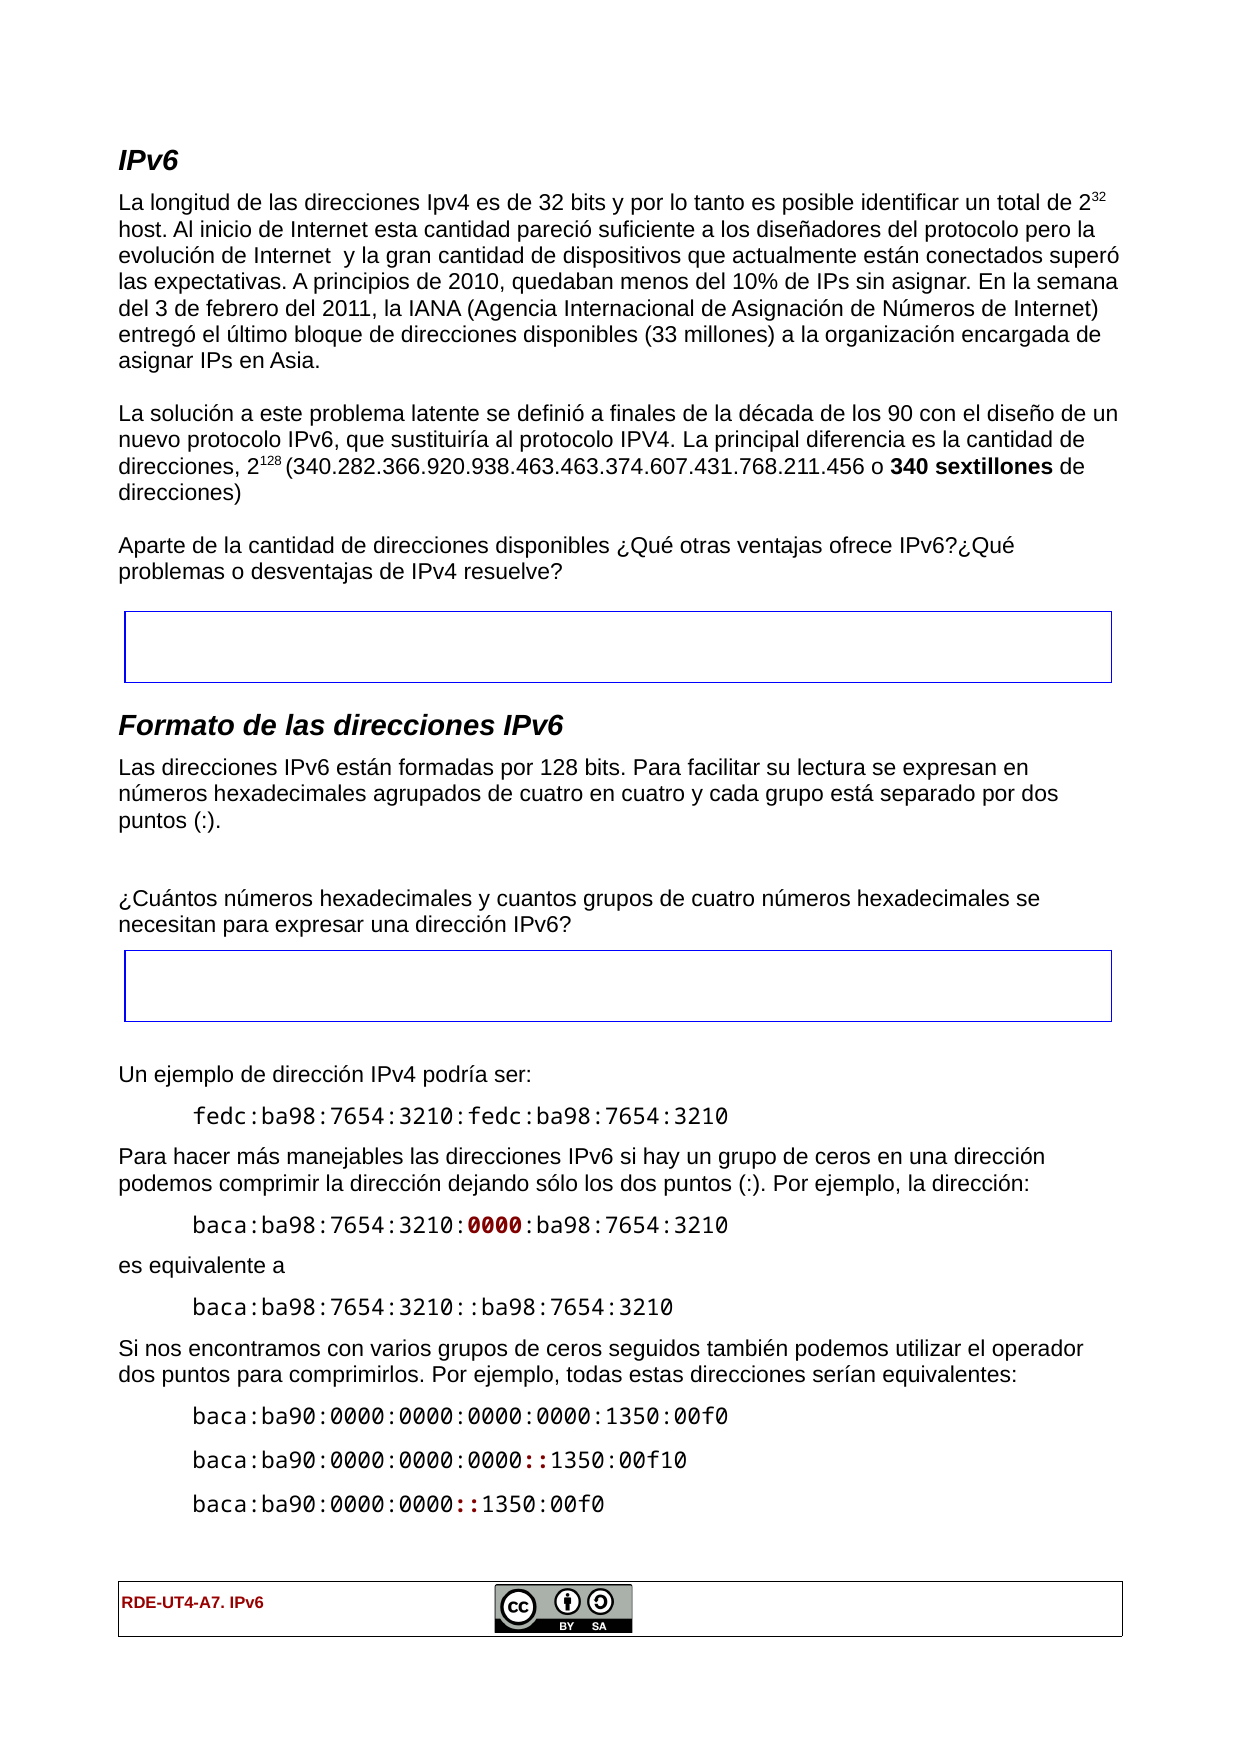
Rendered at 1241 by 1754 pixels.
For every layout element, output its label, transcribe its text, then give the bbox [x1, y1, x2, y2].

text baca:ba90:0000:0000::1350:00f0 [192, 1488, 1122, 1519]
text ¿Cuántos números hexadecimales y cuantos grupos de cuatro números hexadecimales se necesitan para expresar una dirección IPv6? [118, 884, 1122, 937]
subtitle Formato de las direcciones IPv6 [118, 708, 1122, 742]
text Las direcciones IPv6 están formadas por 128 bits. Para facilitar su lectura se expresan en números hexadecimales agrupados de cuatro en cuatro y cada grupo está separado por dos puntos (:). [118, 754, 1122, 833]
text baca:ba90:0000:0000:0000:0000:1350:00f0 [192, 1400, 1122, 1431]
table_header [126, 951, 1111, 1021]
text fedc:ba98:7654:3210:fedc:ba98:7654:3210 [192, 1099, 1122, 1131]
text es equivalente a [118, 1252, 1122, 1279]
picture [494, 1584, 633, 1633]
subtitle IPv6 [118, 143, 1122, 177]
text Un ejemplo de dirección IPv4 podría ser: [118, 1061, 1122, 1087]
text baca:ba90:0000:0000:0000::1350:00f10 [192, 1444, 1122, 1475]
text baca:ba98:7654:3210:0000:ba98:7654:3210 [192, 1208, 1122, 1240]
text Aparte de la cantidad de direcciones disponibles ¿Qué otras ventajas ofrece IPv6?¿Qué problemas o desventajas de IPv4 resuelve? [118, 532, 1122, 584]
text Si nos encontramos con varios grupos de ceros seguidos también podemos utilizar el operador dos puntos para comprimirlos. Por ejemplo, todas estas direcciones serían equivalentes: [118, 1335, 1122, 1388]
text Para hacer más manejables las direcciones IPv6 si hay un grupo de ceros en una dirección podemos comprimir la dirección dejando sólo los dos puntos (:). Por ejemplo, la dirección: [118, 1143, 1122, 1196]
text La longitud de las direcciones Ipv4 es de 32 bits y por lo tanto es posible identificar un total de 232 host. Al inicio de Internet esta cantidad pareció suficiente a los diseñadores del protocolo pero la evolución de Internet y la gran cantidad de dispositivos que actualmente están conectados superó las expectativas. A principios de 2010, quedaban menos del 10% de IPs sin asignar. En la semana del 3 de febrero del 2011, la IANA (Agencia Internacional de Asignación de Números de Internet) entregó el último bloque de direcciones disponibles (33 millones) a la organización encargada de asignar IPs en Asia. [118, 189, 1122, 374]
text baca:ba98:7654:3210::ba98:7654:3210 [192, 1291, 1122, 1322]
table_header [126, 612, 1111, 682]
text La solución a este problema latente se definió a finales de la década de los 90 con el diseño de un nuevo protocolo IPv6, que sustituiría al protocolo IPV4. La principal diferencia es la cantidad de direcciones, 2128 (340.282.366.920.938.463.463.374.607.431.768.211.456 o 340 sextillones de direcciones) [118, 400, 1122, 505]
